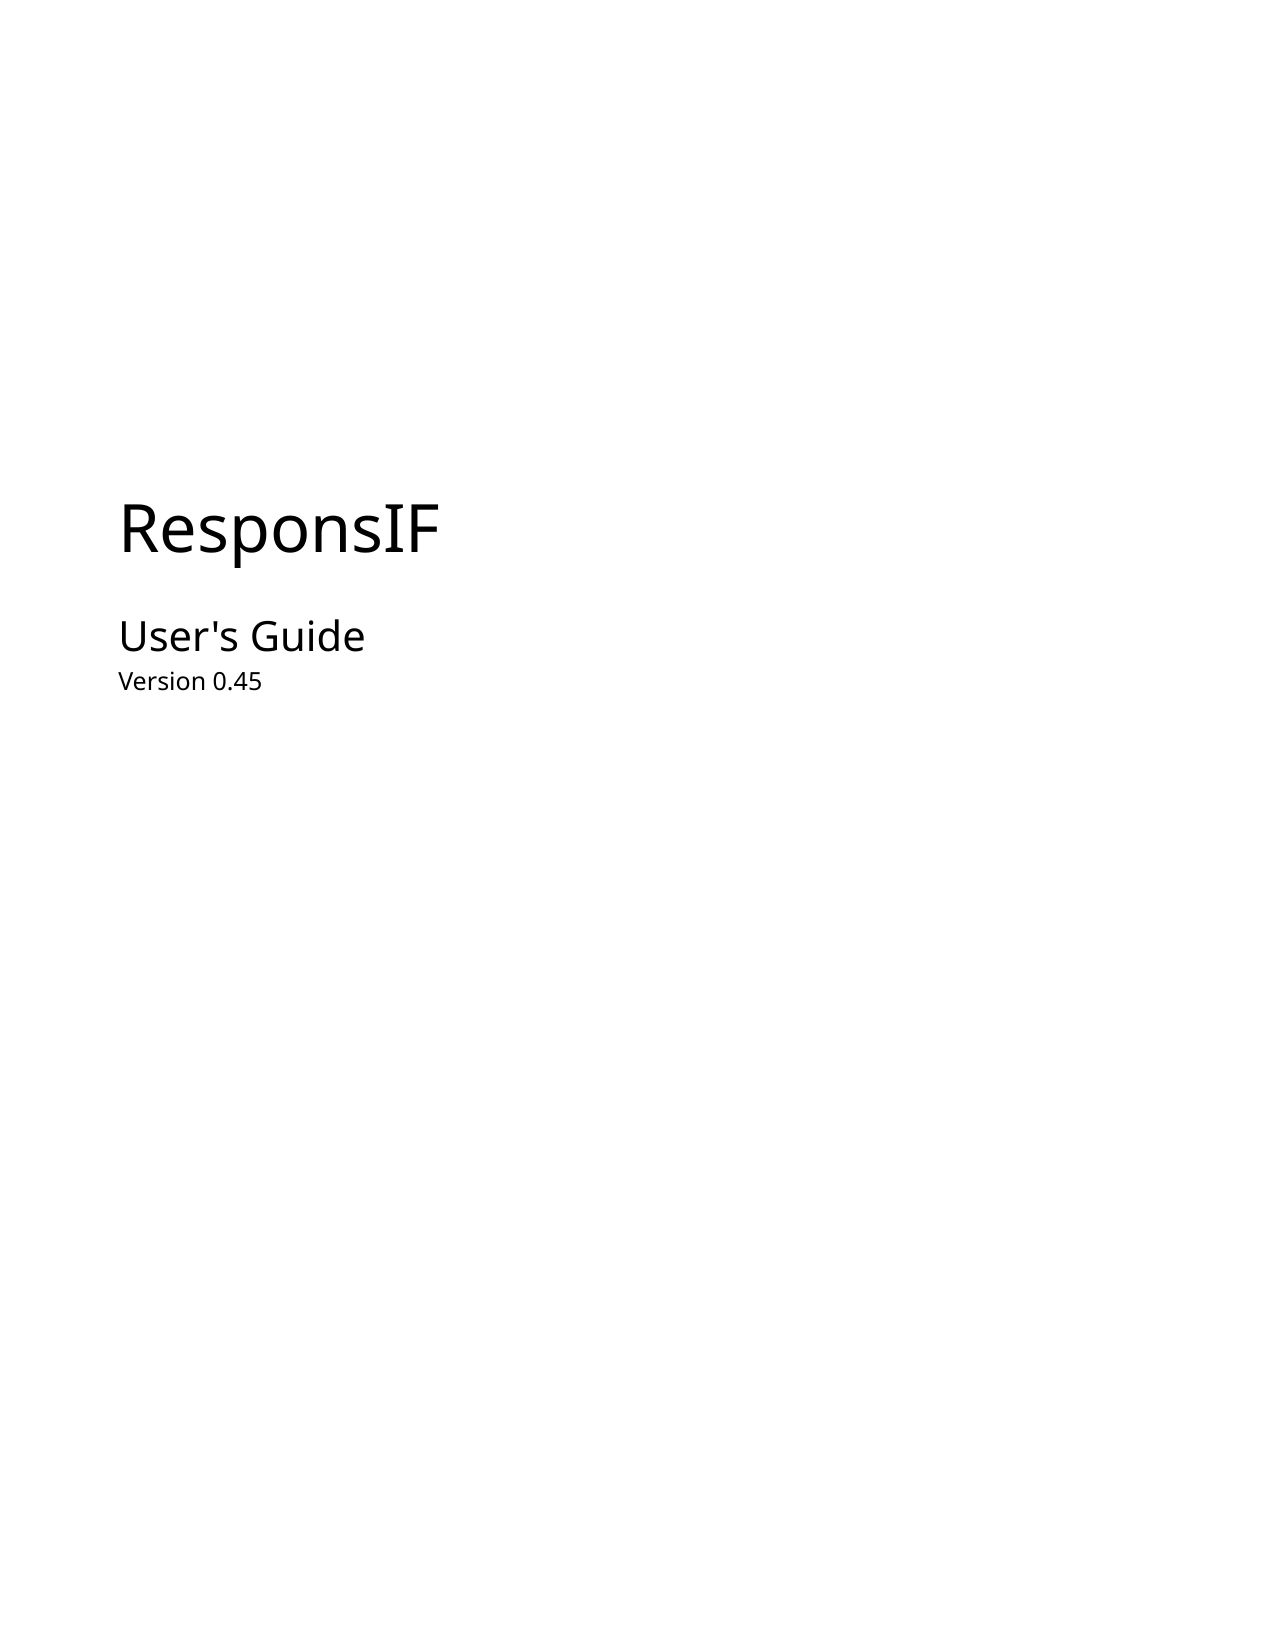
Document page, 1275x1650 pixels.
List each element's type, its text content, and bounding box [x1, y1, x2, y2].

text User's Guide [118, 606, 1157, 663]
text ResponsIF [118, 481, 1157, 572]
text Version 0.45 [118, 663, 1157, 697]
